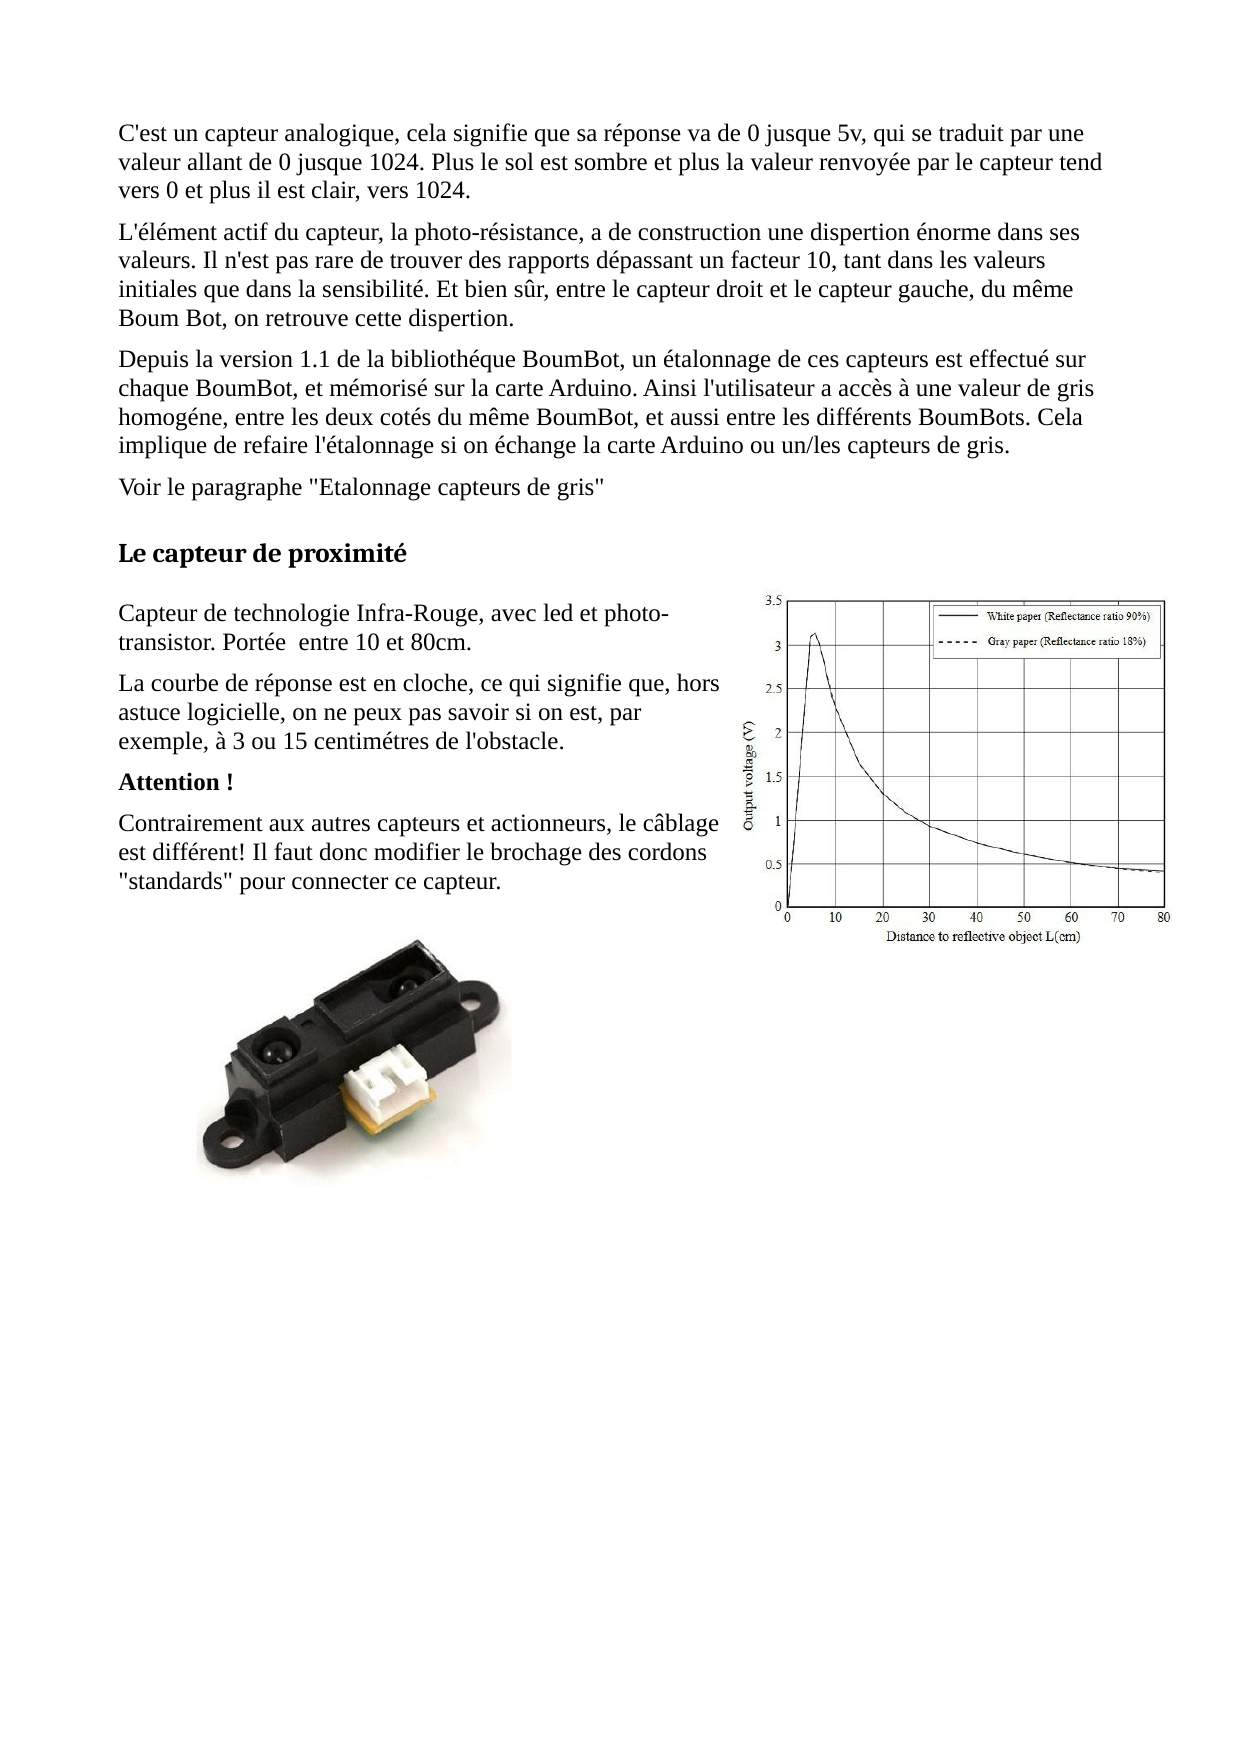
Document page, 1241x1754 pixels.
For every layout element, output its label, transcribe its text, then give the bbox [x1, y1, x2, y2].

picture [196, 927, 512, 1186]
text Contrairement aux autres capteurs et actionneurs, le câblage est différent! Il faut donc modifier le brochage des cordons "standards" pour connecter ce capteur. [118, 808, 742, 895]
subtitle Le capteur de proximité [118, 538, 1122, 569]
text Attention ! [118, 767, 742, 796]
text La courbe de réponse est en cloche, ce qui signifie que, hors astuce logicielle, on ne peux pas savoir si on est, par exemple, à 3 ou 15 centimétres de l'obstacle. [118, 668, 742, 755]
picture [742, 589, 1173, 944]
text L'élément actif du capteur, la photo-résistance, a de construction une dispertion énorme dans ses valeurs. Il n'est pas rare de trouver des rapports dépassant un facteur 10, tant dans les valeurs initiales que dans la sensibilité. Et bien sûr, entre le capteur droit et le capteur gauche, du même Boum Bot, on retrouve cette dispertion. [118, 217, 1122, 332]
text Depuis la version 1.1 de la bibliothéque BoumBot, un étalonnage de ces capteurs est effectué sur chaque BoumBot, et mémorisé sur la carte Arduino. Ainsi l'utilisateur a accès à une valeur de gris homogéne, entre les deux cotés du même BoumBot, et aussi entre les différents BoumBots. Cela implique de refaire l'étalonnage si on échange la carte Arduino ou un/les capteurs de gris. [118, 344, 1122, 459]
text C'est un capteur analogique, cela signifie que sa réponse va de 0 jusque 5v, qui se traduit par une valeur allant de 0 jusque 1024. Plus le sol est sombre et plus la valeur renvoyée par le capteur tend vers 0 et plus il est clair, vers 1024. [118, 118, 1122, 204]
text Capteur de technologie Infra-Rouge, avec led et photo-transistor. Portée entre 10 et 80cm. [118, 598, 742, 656]
text Voir le paragraphe "Etalonnage capteurs de gris" [118, 472, 1122, 501]
